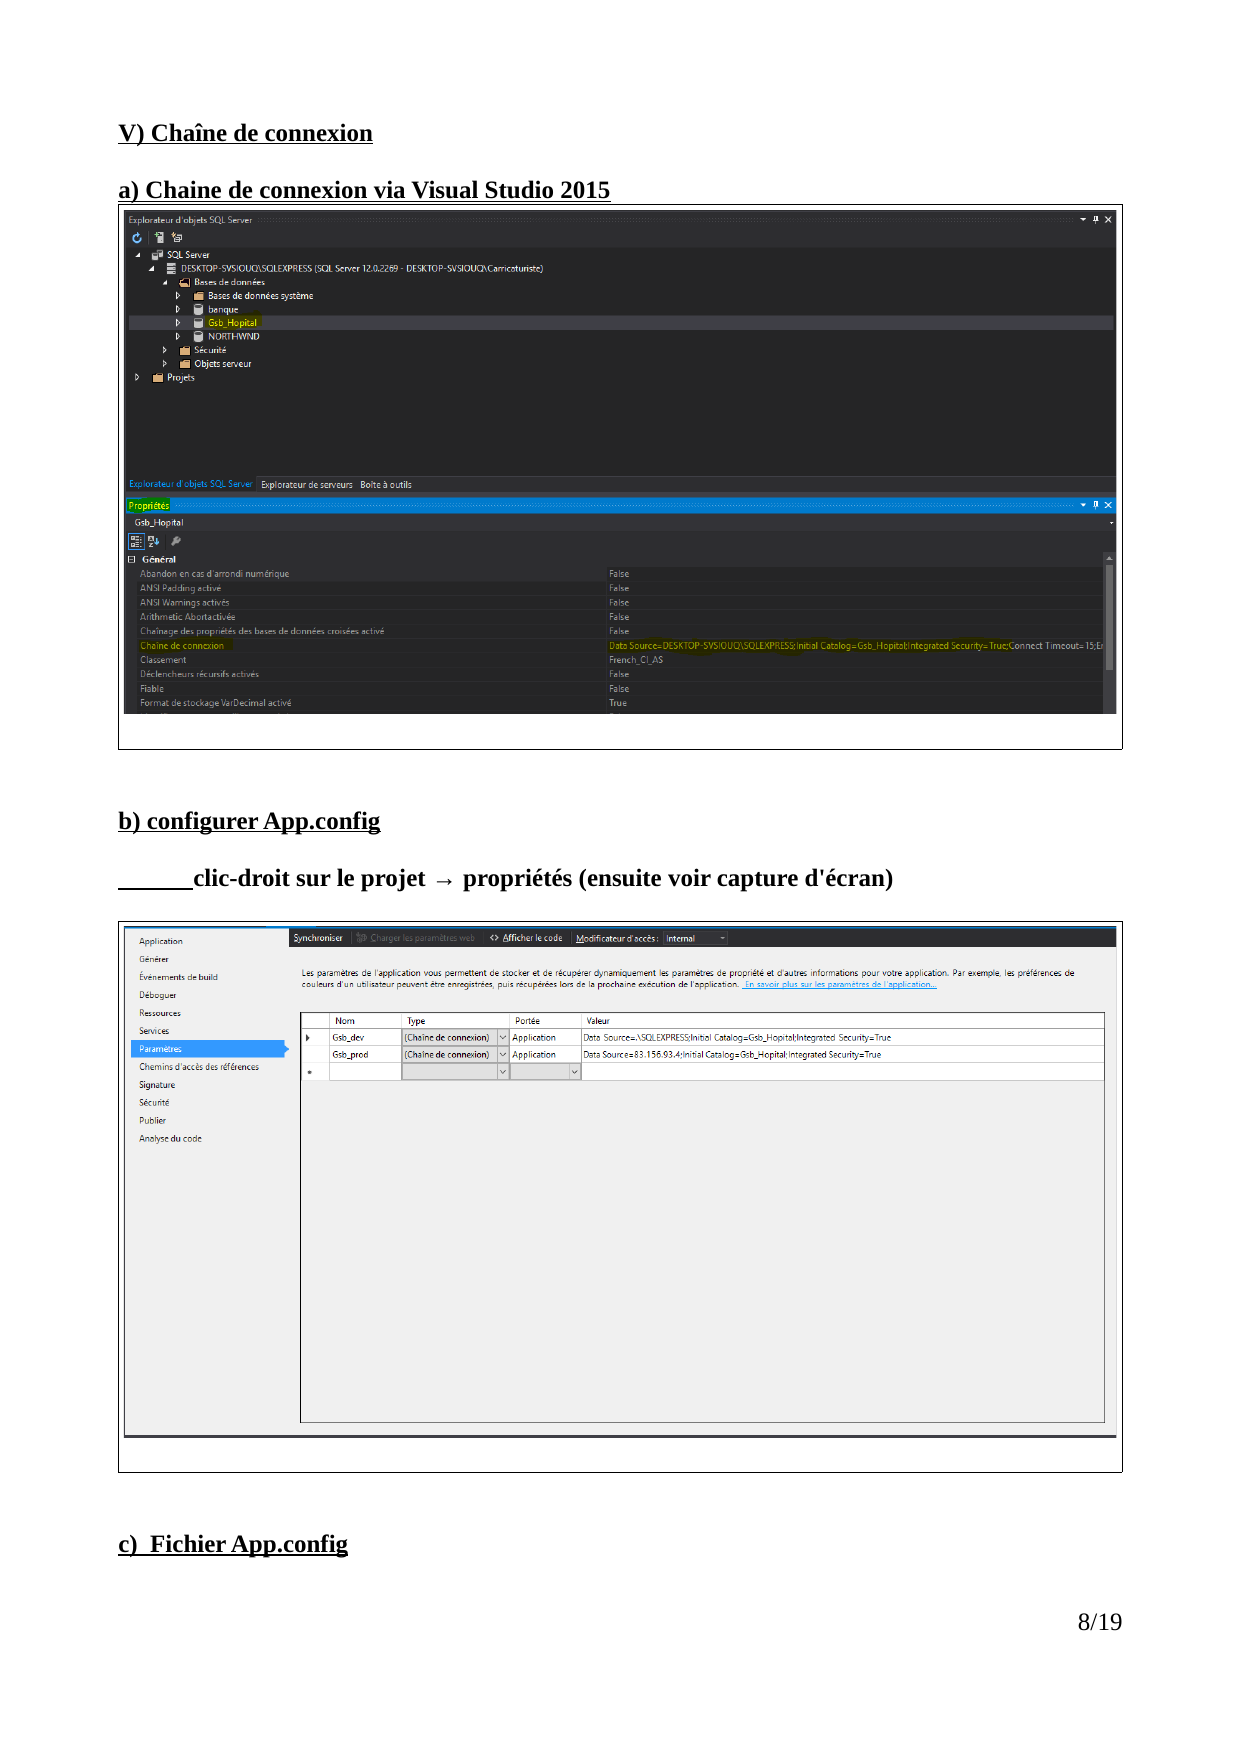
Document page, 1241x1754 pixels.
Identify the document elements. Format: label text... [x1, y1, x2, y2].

picture [123, 210, 1117, 714]
text a) Chaine de connexion via Visual Studio 2015 [118, 176, 1122, 204]
text clic-droit sur le projet → propriétés (ensuite voir capture d'écran) [118, 863, 1122, 892]
text c) Fichier App.config [118, 1529, 1122, 1558]
picture [123, 926, 1117, 1438]
table_header [119, 1438, 1122, 1472]
table_header [119, 922, 1122, 1437]
table_header [119, 205, 1122, 748]
text b) configurer App.config [118, 806, 1122, 835]
text V) Chaîne de connexion [118, 118, 1122, 147]
